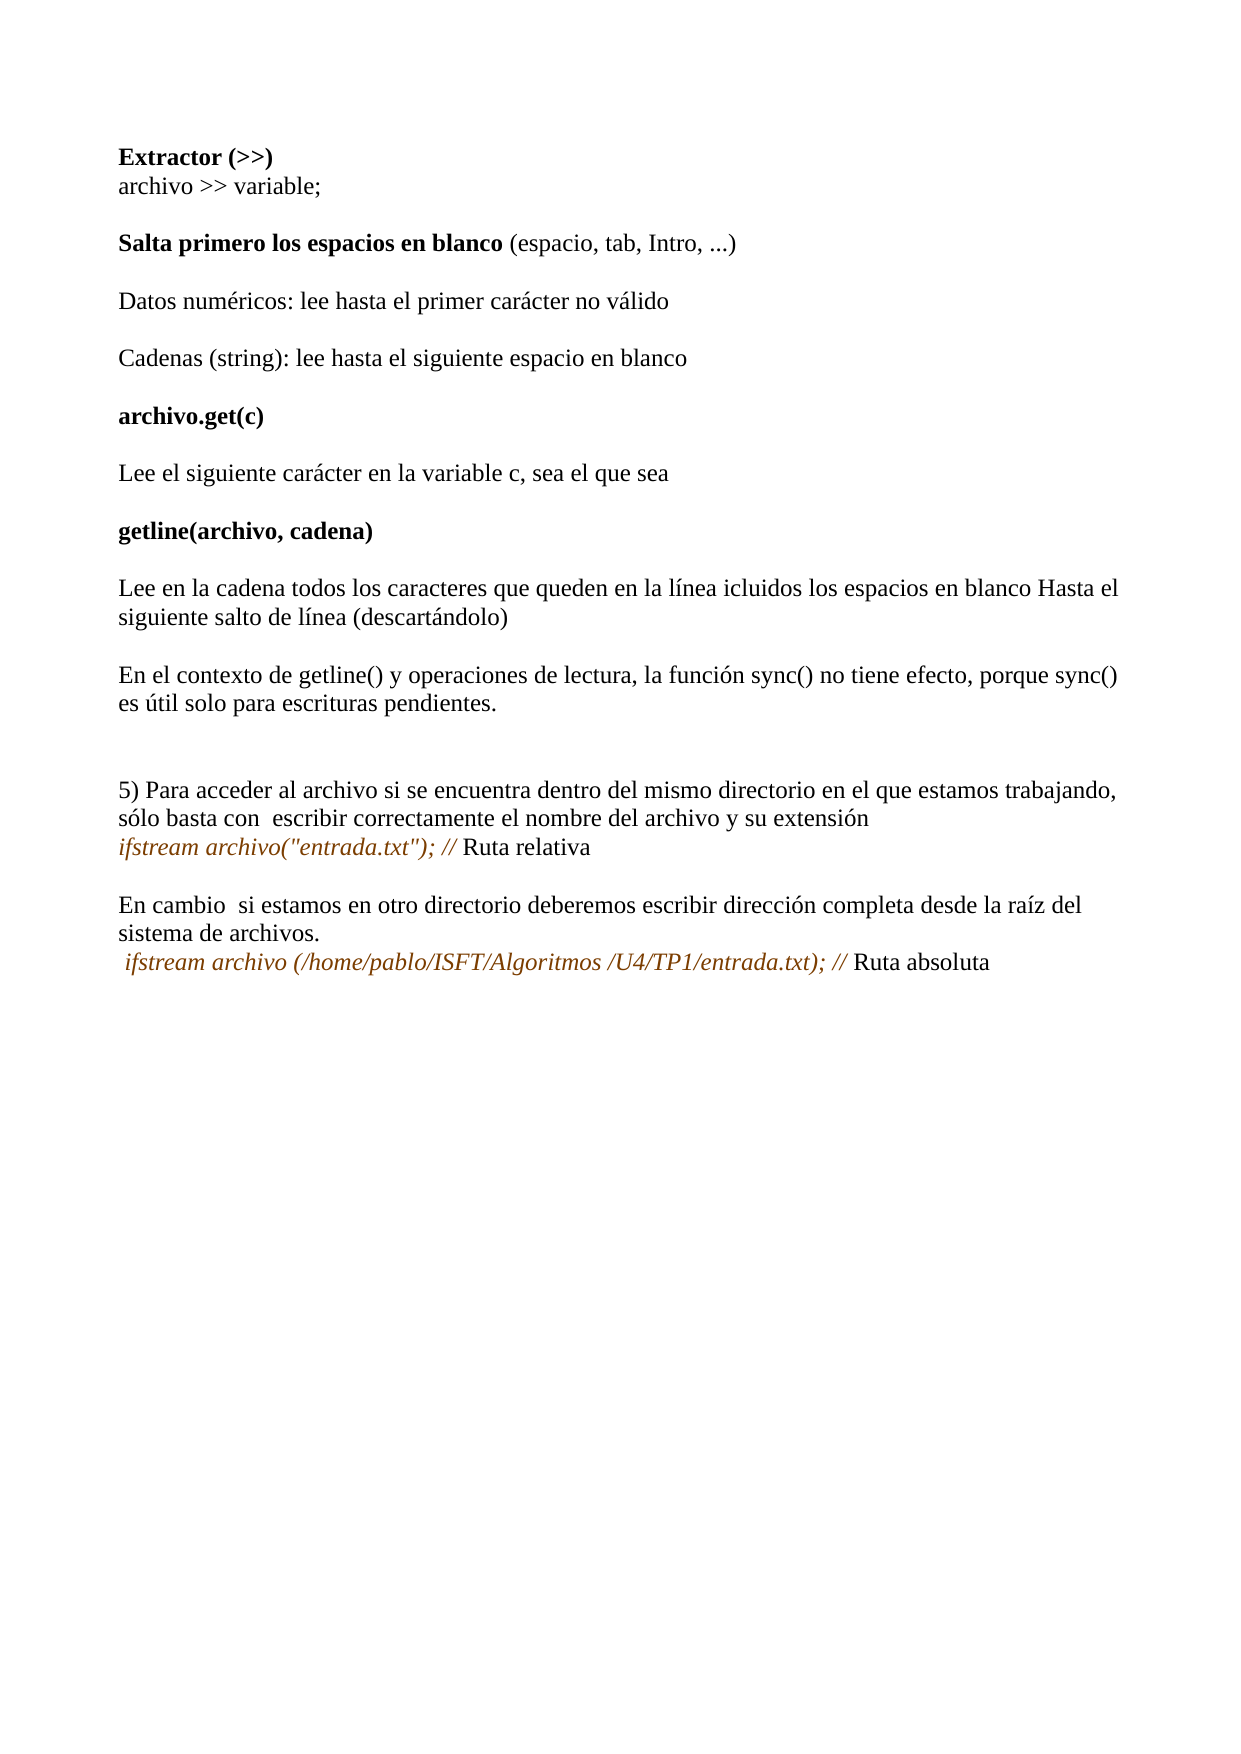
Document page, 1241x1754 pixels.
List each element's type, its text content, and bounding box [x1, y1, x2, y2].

text Extractor (>>) [118, 142, 1122, 171]
text En el contexto de getline() y operaciones de lectura, la función sync() no tiene efecto, porque sync() es útil solo para escrituras pendientes. [118, 660, 1122, 717]
text En cambio si estamos en otro directorio deberemos escribir dirección completa desde la raíz del sistema de archivos. [118, 890, 1122, 947]
text Lee en la cadena todos los caracteres que queden en la línea icluidos los espacios en blanco Hasta el siguiente salto de línea (descartándolo) [118, 573, 1122, 631]
text archivo.get(c) [118, 401, 1122, 430]
text Lee el siguiente carácter en la variable c, sea el que sea [118, 458, 1122, 487]
text ifstream archivo("entrada.txt"); // Ruta relativa [118, 832, 1122, 861]
text Datos numéricos: lee hasta el primer carácter no válido [118, 286, 1122, 315]
text getline(archivo, cadena) [118, 516, 1122, 545]
text Cadenas (string): lee hasta el siguiente espacio en blanco [118, 343, 1122, 372]
text ifstream archivo (/home/pablo/ISFT/Algoritmos /U4/TP1/entrada.txt); // Ruta absoluta [118, 947, 1122, 976]
text archivo >> variable; [118, 171, 1122, 200]
text 5) Para acceder al archivo si se encuentra dentro del mismo directorio en el que estamos trabajando, sólo basta con escribir correctamente el nombre del archivo y su extensión [118, 775, 1122, 832]
text Salta primero los espacios en blanco (espacio, tab, Intro, ...) [118, 228, 1122, 257]
